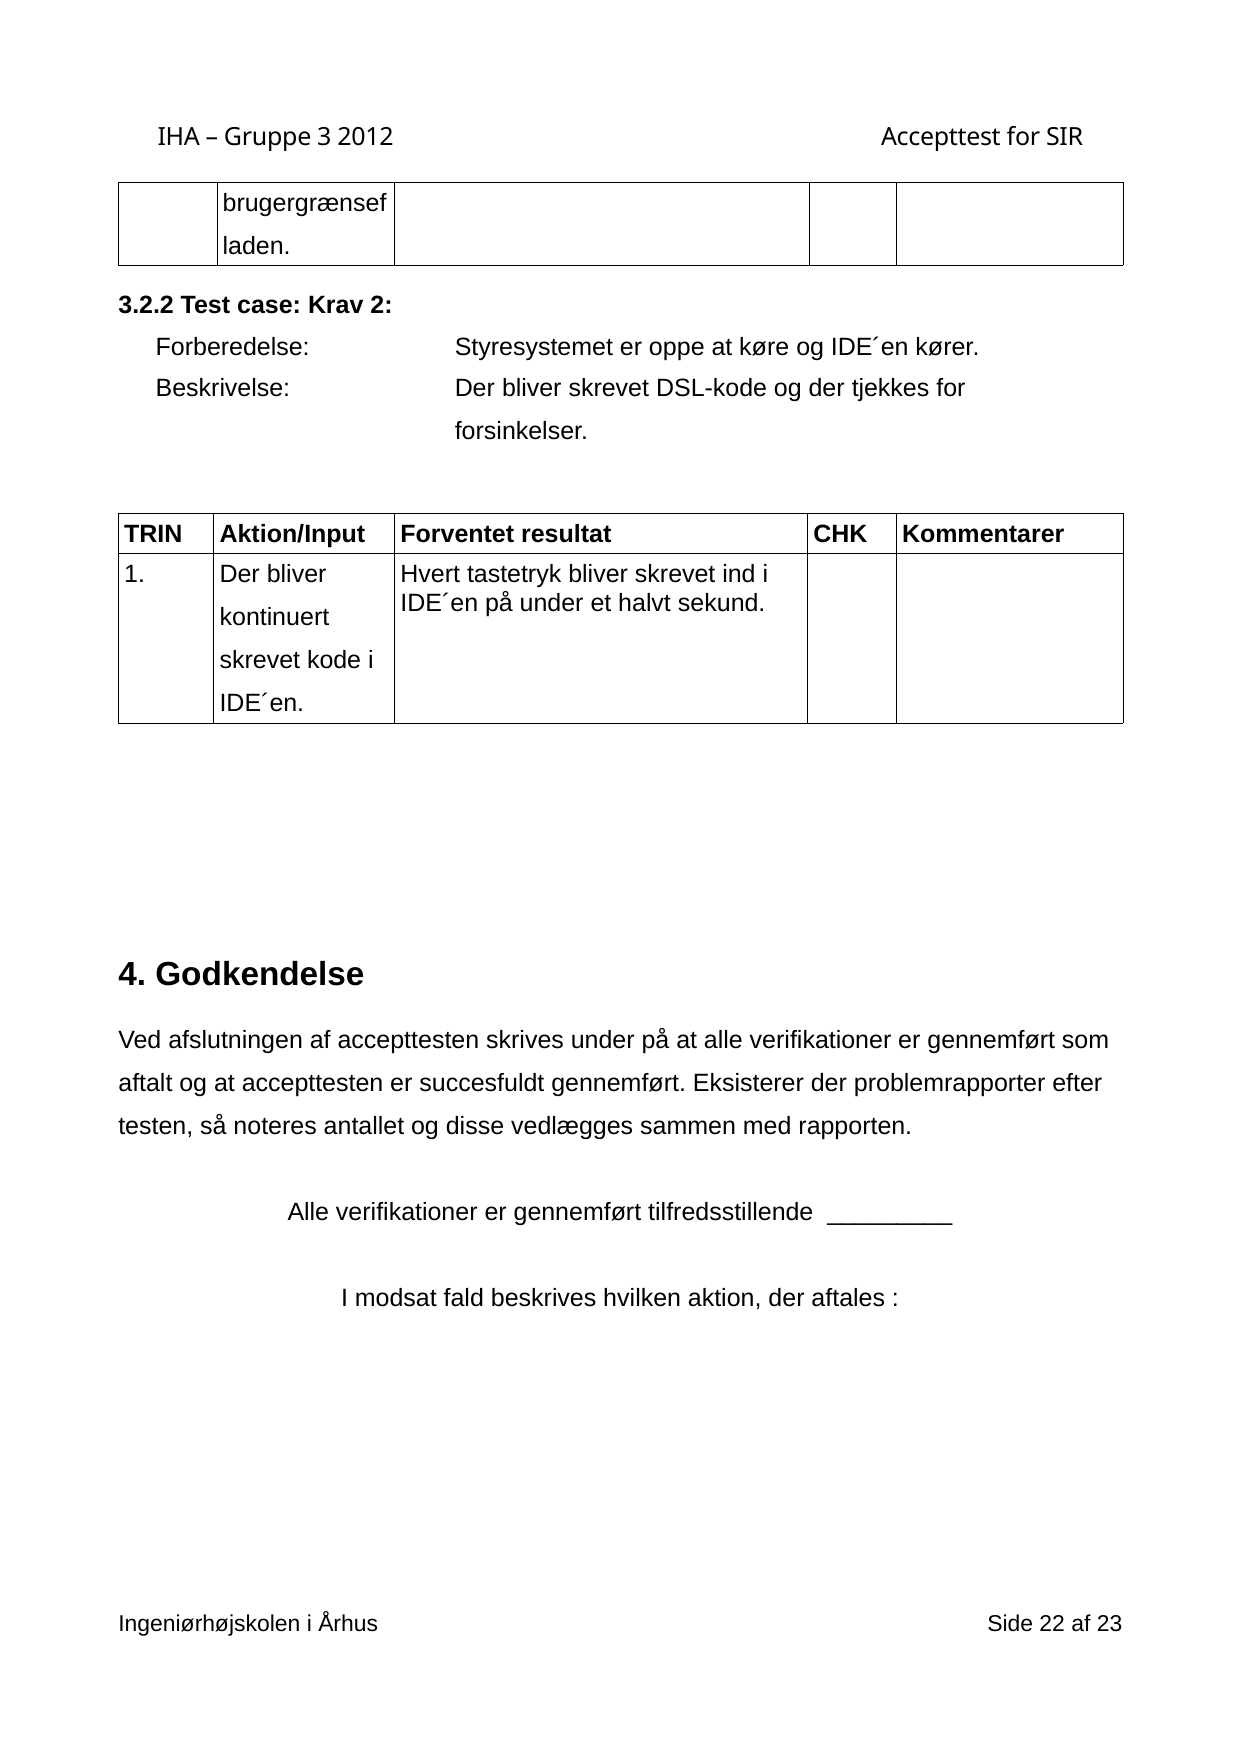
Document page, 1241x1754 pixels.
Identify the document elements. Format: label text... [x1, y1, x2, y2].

text I modsat fald beskrives hvilken aktion, der aftales : [118, 1283, 1122, 1312]
table_cell Beskrivelse: [144, 373, 443, 457]
table_header Kommentarer [897, 514, 1123, 553]
table_cell [119, 183, 217, 265]
table_cell [810, 183, 896, 265]
text Ved afslutningen af accepttesten skrives under på at alle verifikationer er gennemført som aftalt og at accepttesten er succesfuldt gennemført. Eksisterer der problemrapporter efter testen, så noteres antallet og disse vedlægges sammen med rapporten. [118, 1024, 1122, 1139]
table_cell 1. [119, 554, 213, 723]
table_cell Hvert tastetryk bliver skrevet ind i IDE´en på under et halvt sekund. [395, 554, 807, 723]
table_header Forventet resultat [395, 514, 807, 553]
subtitle 3.2.2 Test case: Krav 2: [118, 290, 1122, 319]
table_cell Der bliver kontinuert skrevet kode i IDE´en. [214, 554, 394, 723]
table_header CHK [808, 514, 896, 553]
table_cell [808, 554, 896, 723]
table_cell [395, 183, 809, 265]
table_cell [897, 554, 1123, 723]
table_header Forberedelse: [144, 331, 443, 373]
table_cell Der bliver skrevet DSL-kode og der tjekkes for forsinkelser. [443, 373, 1089, 457]
text Alle verifikationer er gennemført tilfredsstillende _________ [118, 1197, 1122, 1226]
subtitle 4. Godkendelse [118, 954, 1122, 993]
table_header Styresystemet er oppe at køre og IDE´en kører. [443, 331, 1089, 373]
table_header TRIN [119, 514, 213, 553]
table_cell brugergrænsefladen. [218, 183, 394, 265]
table_cell [897, 183, 1123, 265]
table_header Aktion/Input [214, 514, 394, 553]
